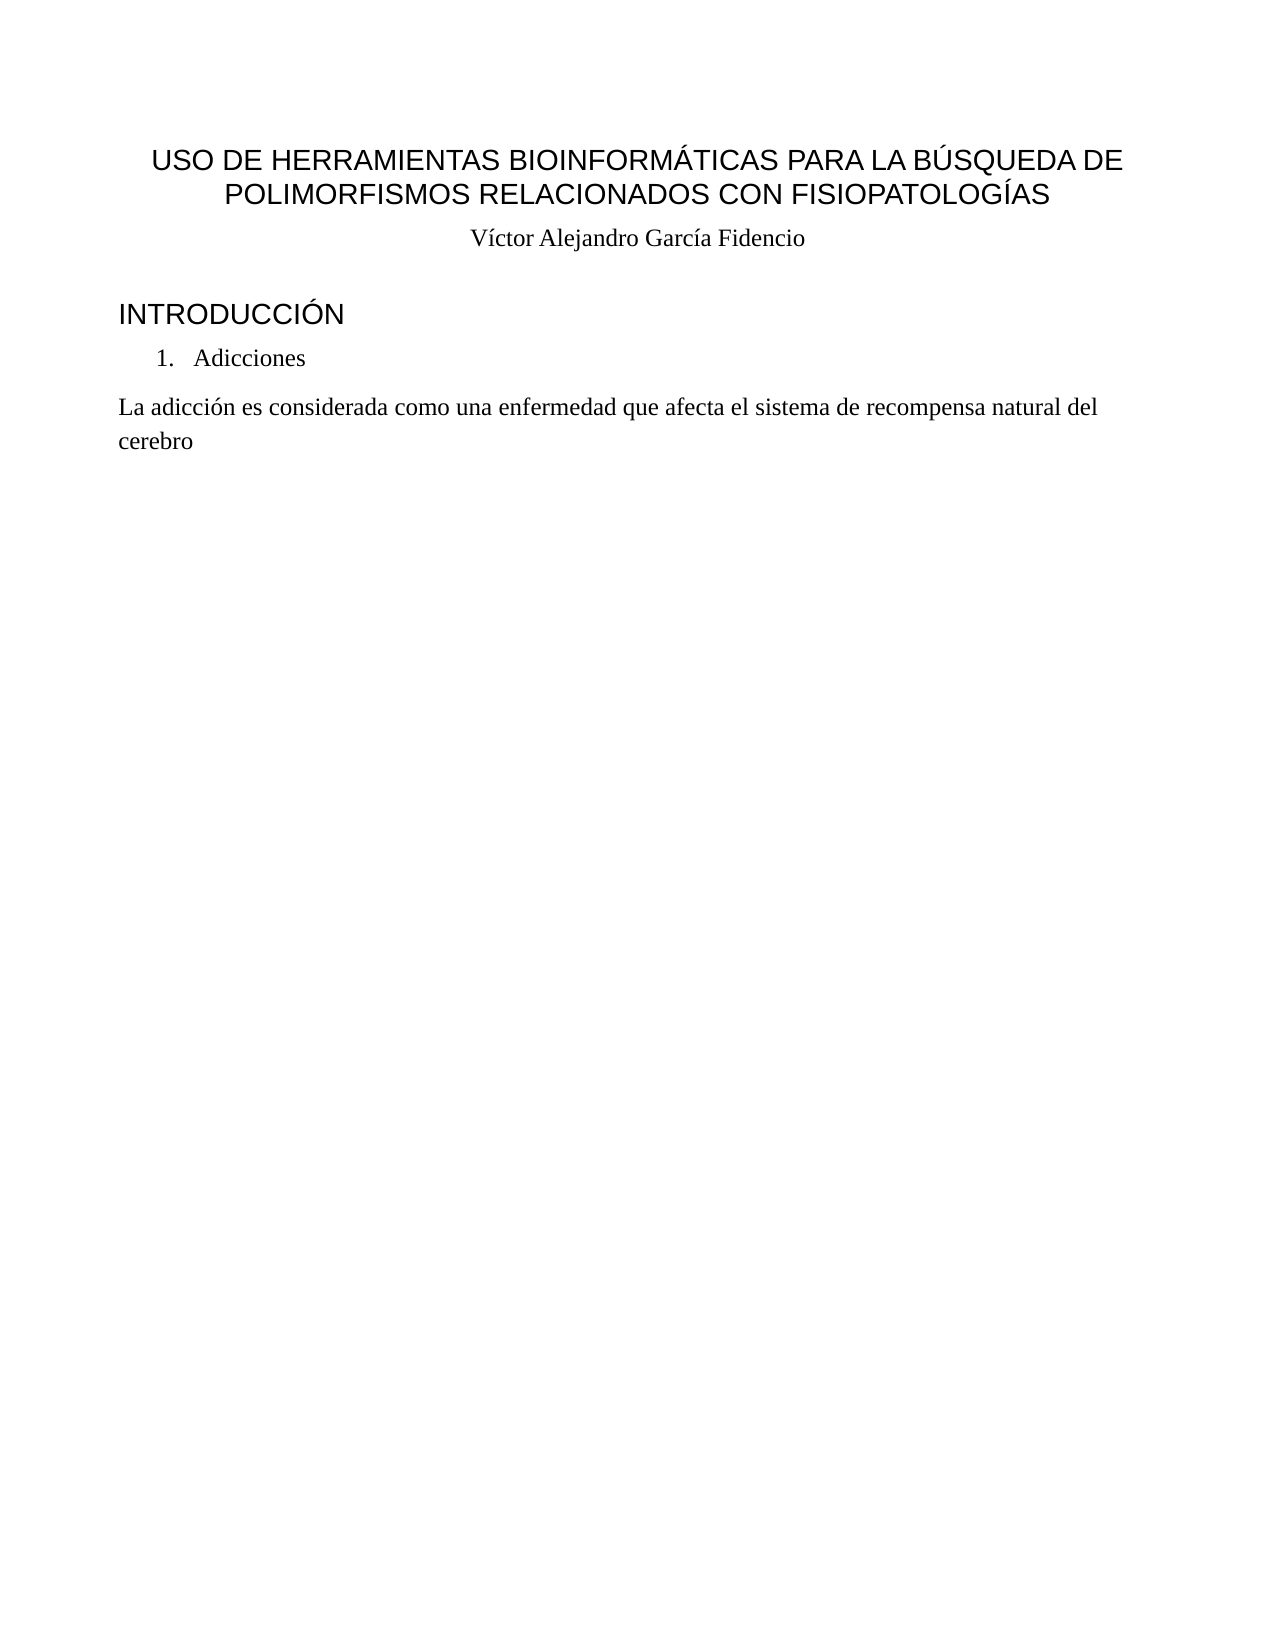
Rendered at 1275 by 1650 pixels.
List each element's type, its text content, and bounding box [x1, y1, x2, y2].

text Víctor Alejandro García Fidencio [118, 223, 1157, 251]
subtitle USO DE HERRAMIENTAS BIOINFORMÁTICAS PARA LA BÚSQUEDA DE POLIMORFISMOS RELACIONADOS CON FISIOPATOLOGÍAS [118, 143, 1157, 210]
list Adicciones [156, 343, 1157, 372]
subtitle INTRODUCCIÓN [118, 297, 1157, 330]
text La adicción es considerada como una enfermedad que afecta el sistema de recompensa natural del cerebro [118, 392, 1157, 455]
